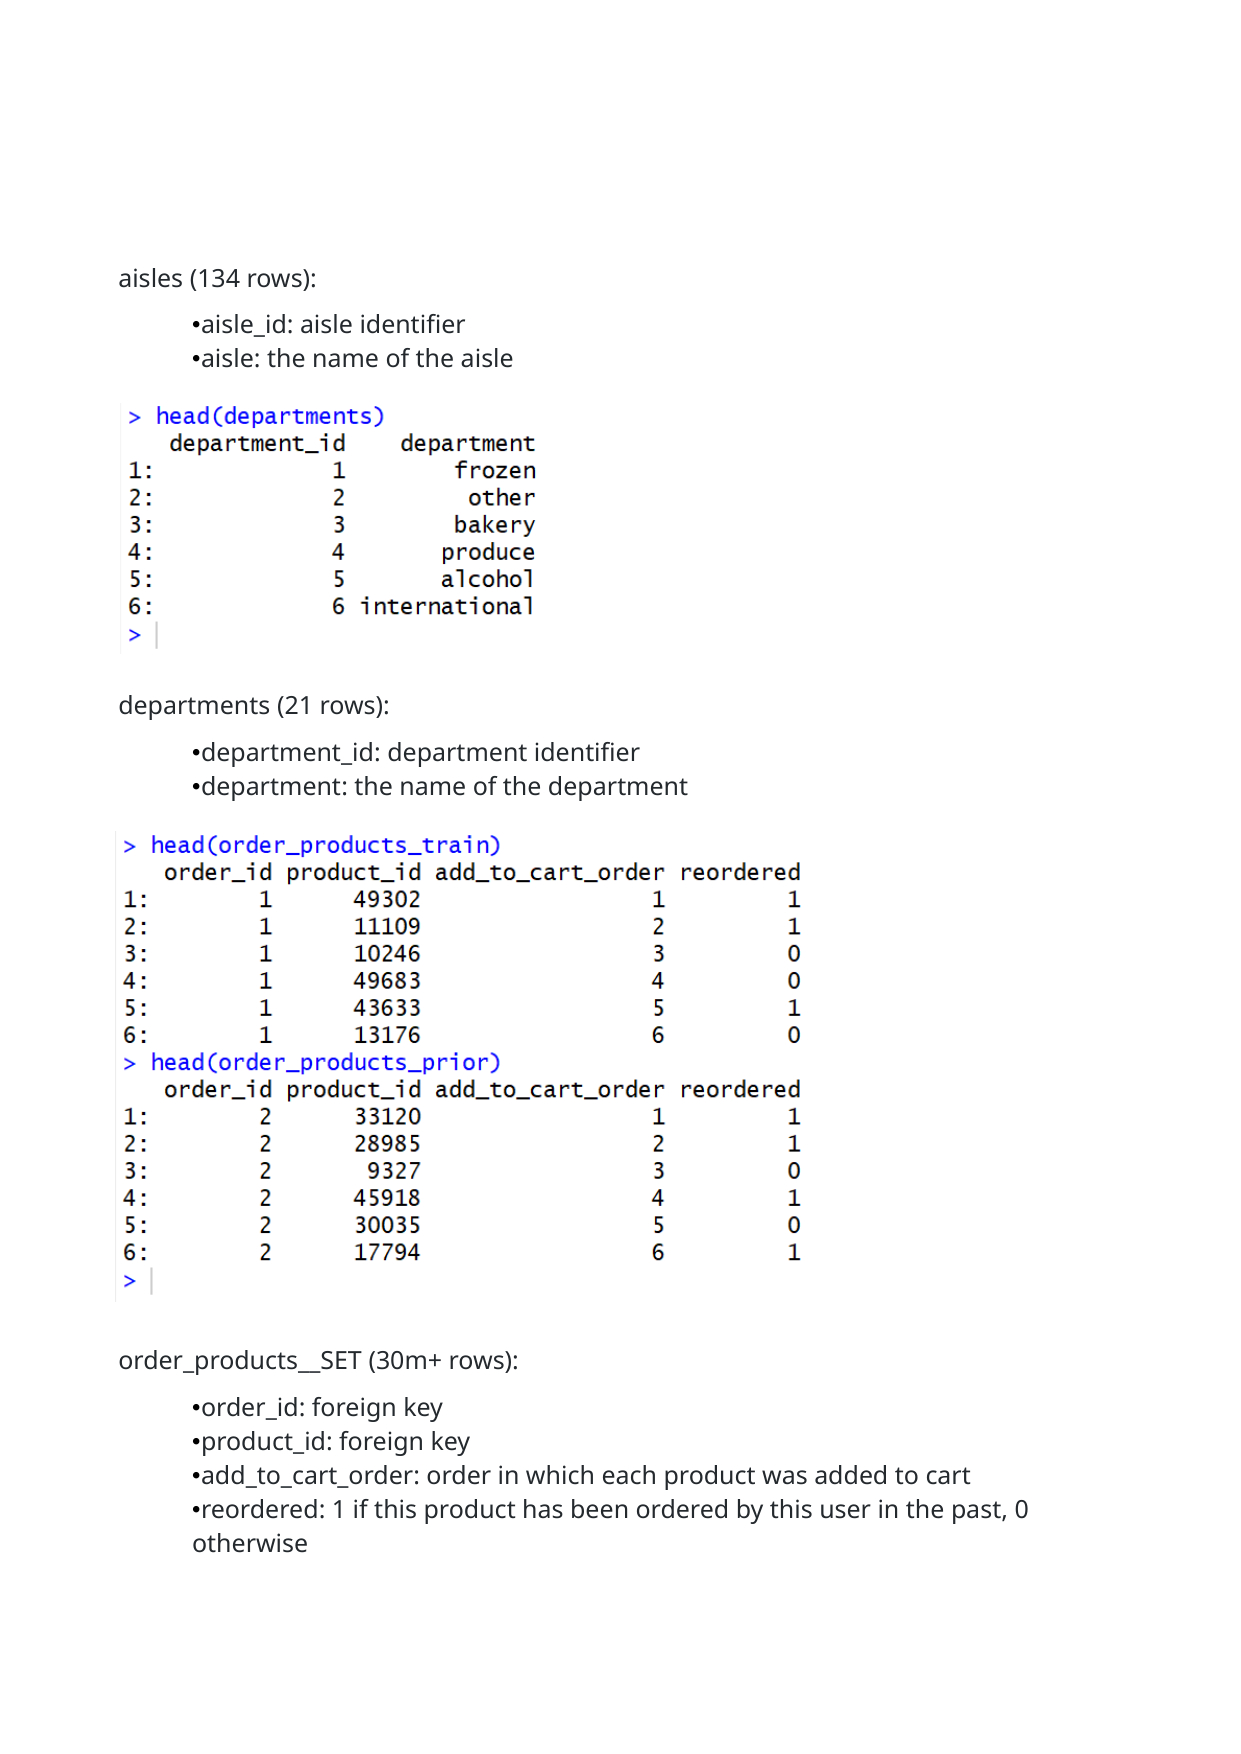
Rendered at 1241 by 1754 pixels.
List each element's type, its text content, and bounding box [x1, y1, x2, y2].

picture [120, 403, 557, 654]
list add_to_cart_order: order in which each product was added to cart [118, 1457, 1122, 1492]
list aisle_id: aisle identifier [118, 307, 1122, 341]
list department_id: department identifier [118, 734, 1122, 768]
picture [115, 831, 827, 1302]
text order_products__SET (30m+ rows): [118, 1343, 1122, 1377]
list department: the name of the department [118, 768, 1122, 802]
list order_id: foreign key [118, 1389, 1122, 1423]
list reordered: 1 if this product has been ordered by this user in the past, 0 otherwise [118, 1492, 1122, 1560]
list product_id: foreign key [118, 1423, 1122, 1457]
text departments (21 rows): [118, 688, 1122, 722]
list aisle: the name of the aisle [118, 341, 1122, 375]
text aisles (134 rows): [118, 260, 1122, 294]
